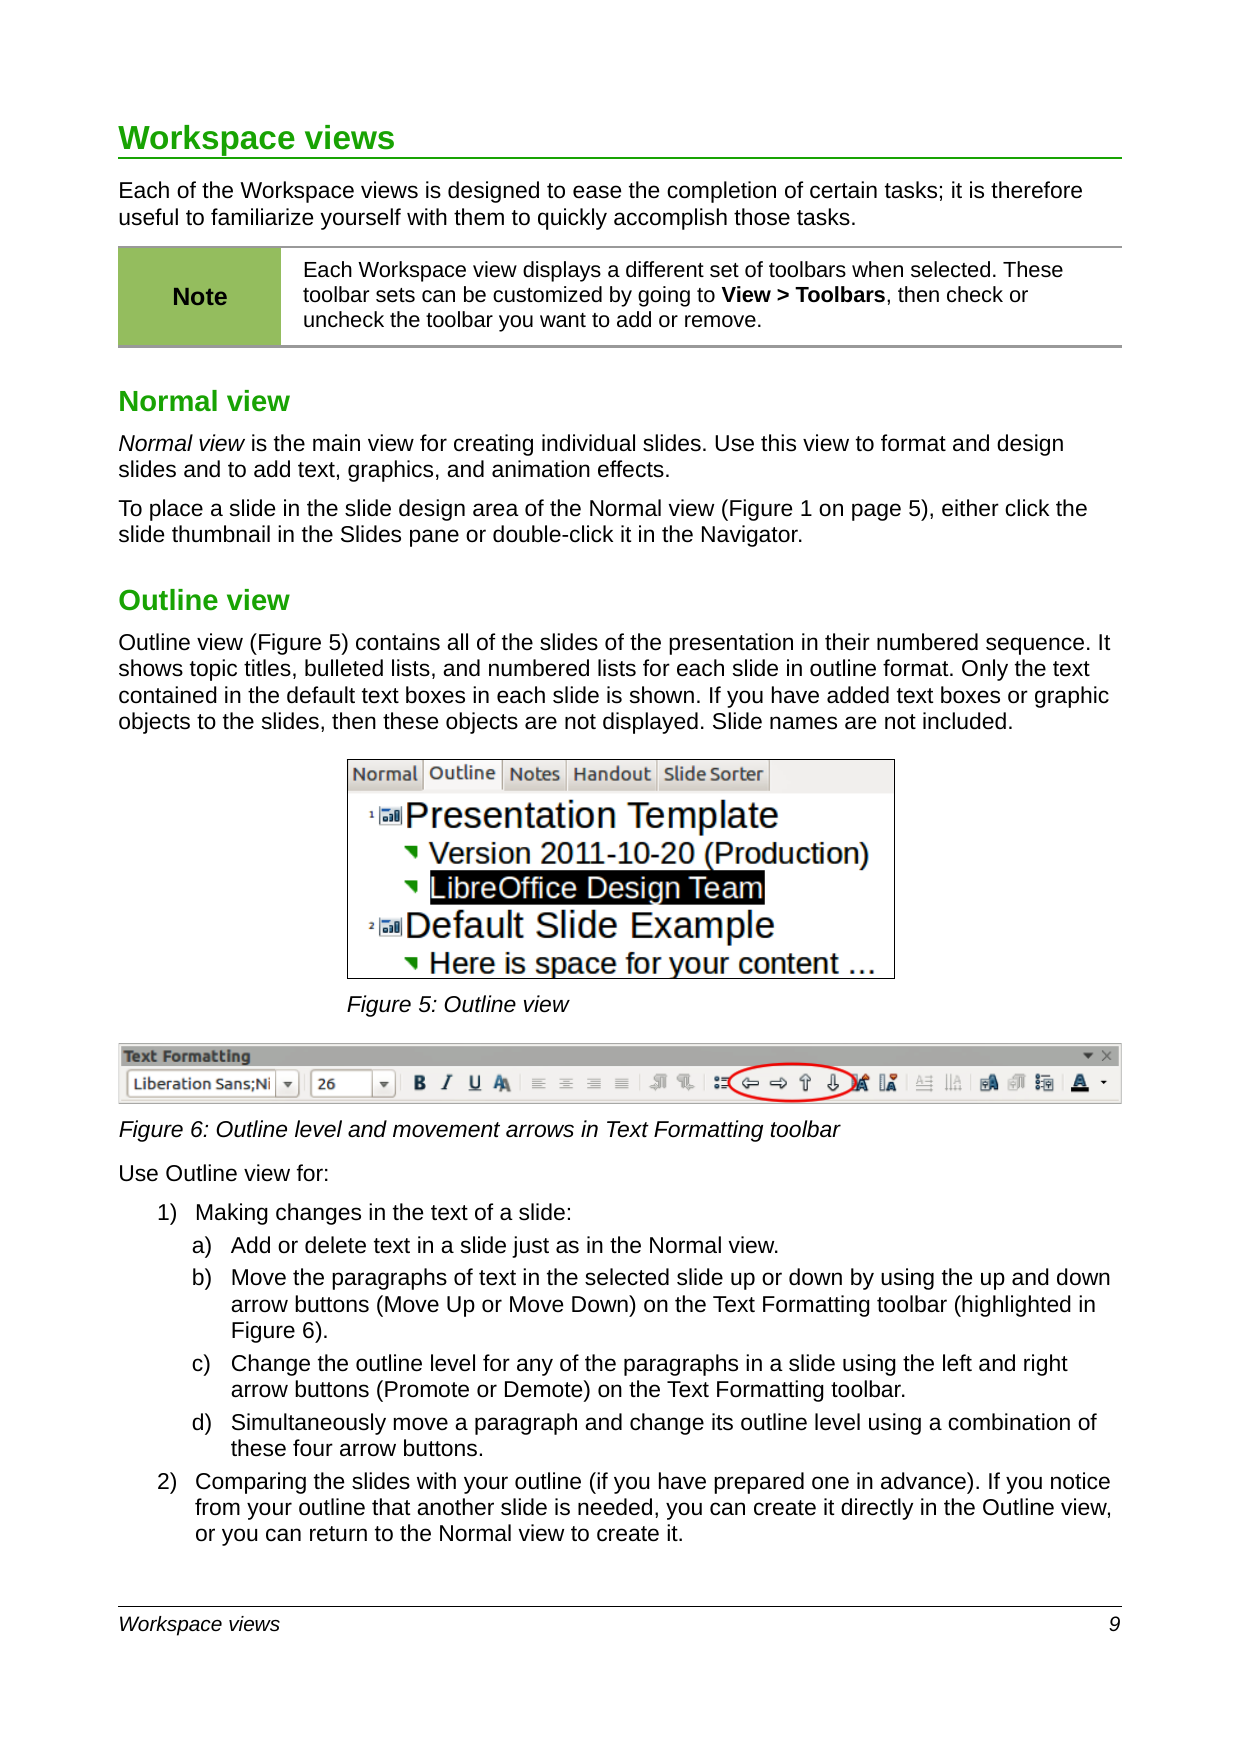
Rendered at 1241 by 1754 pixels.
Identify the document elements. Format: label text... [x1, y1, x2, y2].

list Add or delete text in a slide just as in the Normal view. [192, 1232, 1122, 1258]
text Figure 6: Outline level and movement arrows in Text Formatting toolbar [118, 1116, 1122, 1143]
table_header Each Workspace view displays a different set of toolbars when selected. These toolbar sets can be customized by going to View > Toolbars, then check or uncheck the toolbar you want to add or remove. [281, 248, 1122, 345]
list Each of the Workspace views is designed to ease the completion of certain tasks; it is therefore useful to familiarize yourself with them to quickly accomplish those tasks. [118, 177, 1122, 230]
subtitle Workspace views [118, 118, 1122, 157]
list Change the outline level for any of the paragraphs in a slide using the left and right arrow buttons (Promote or Demote) on the Text Formatting toolbar. [192, 1350, 1122, 1402]
picture [118, 1043, 1122, 1104]
text Normal view is the main view for creating individual slides. Use this view to format and design slides and to add text, graphics, and animation effects. [118, 429, 1122, 482]
text Outline view (Figure 5) contains all of the slides of the presentation in their numbered sequence. It shows topic titles, bulleted lists, and numbered lists for each slide in outline format. Only the text contained in the default text boxes in each slide is shown. If you have added text boxes or graphic objects to the slides, then these objects are not displayed. Slide names are not included. [118, 629, 1122, 734]
text Use Outline view for: [118, 1160, 1122, 1187]
table_header Note [118, 248, 281, 345]
list Comparing the slides with your outline (if you have prepared one in advance). If you notice from your outline that another slide is needed, you can create it directly in the Outline view, or you can return to the Normal view to create it. [177, 1468, 1122, 1547]
text To place a slide in the slide design area of the Normal view (Figure 1 on page 5), either click the slide thumbnail in the Slides pane or double-click it in the Navigator. [118, 495, 1122, 547]
subtitle Normal view [118, 383, 1122, 417]
subtitle Outline view [118, 583, 1122, 616]
picture [348, 760, 894, 978]
list Move the paragraphs of text in the selected slide up or down by using the up and down arrow buttons (Move Up or Move Down) on the Text Formatting toolbar (highlighted in Figure 6). [192, 1264, 1122, 1343]
list Making changes in the text of a slide: [177, 1199, 1122, 1226]
list Simultaneously move a paragraph and change its outline level using a combination of these four arrow buttons. [192, 1409, 1122, 1461]
text Figure 5: Outline view [347, 991, 894, 1017]
